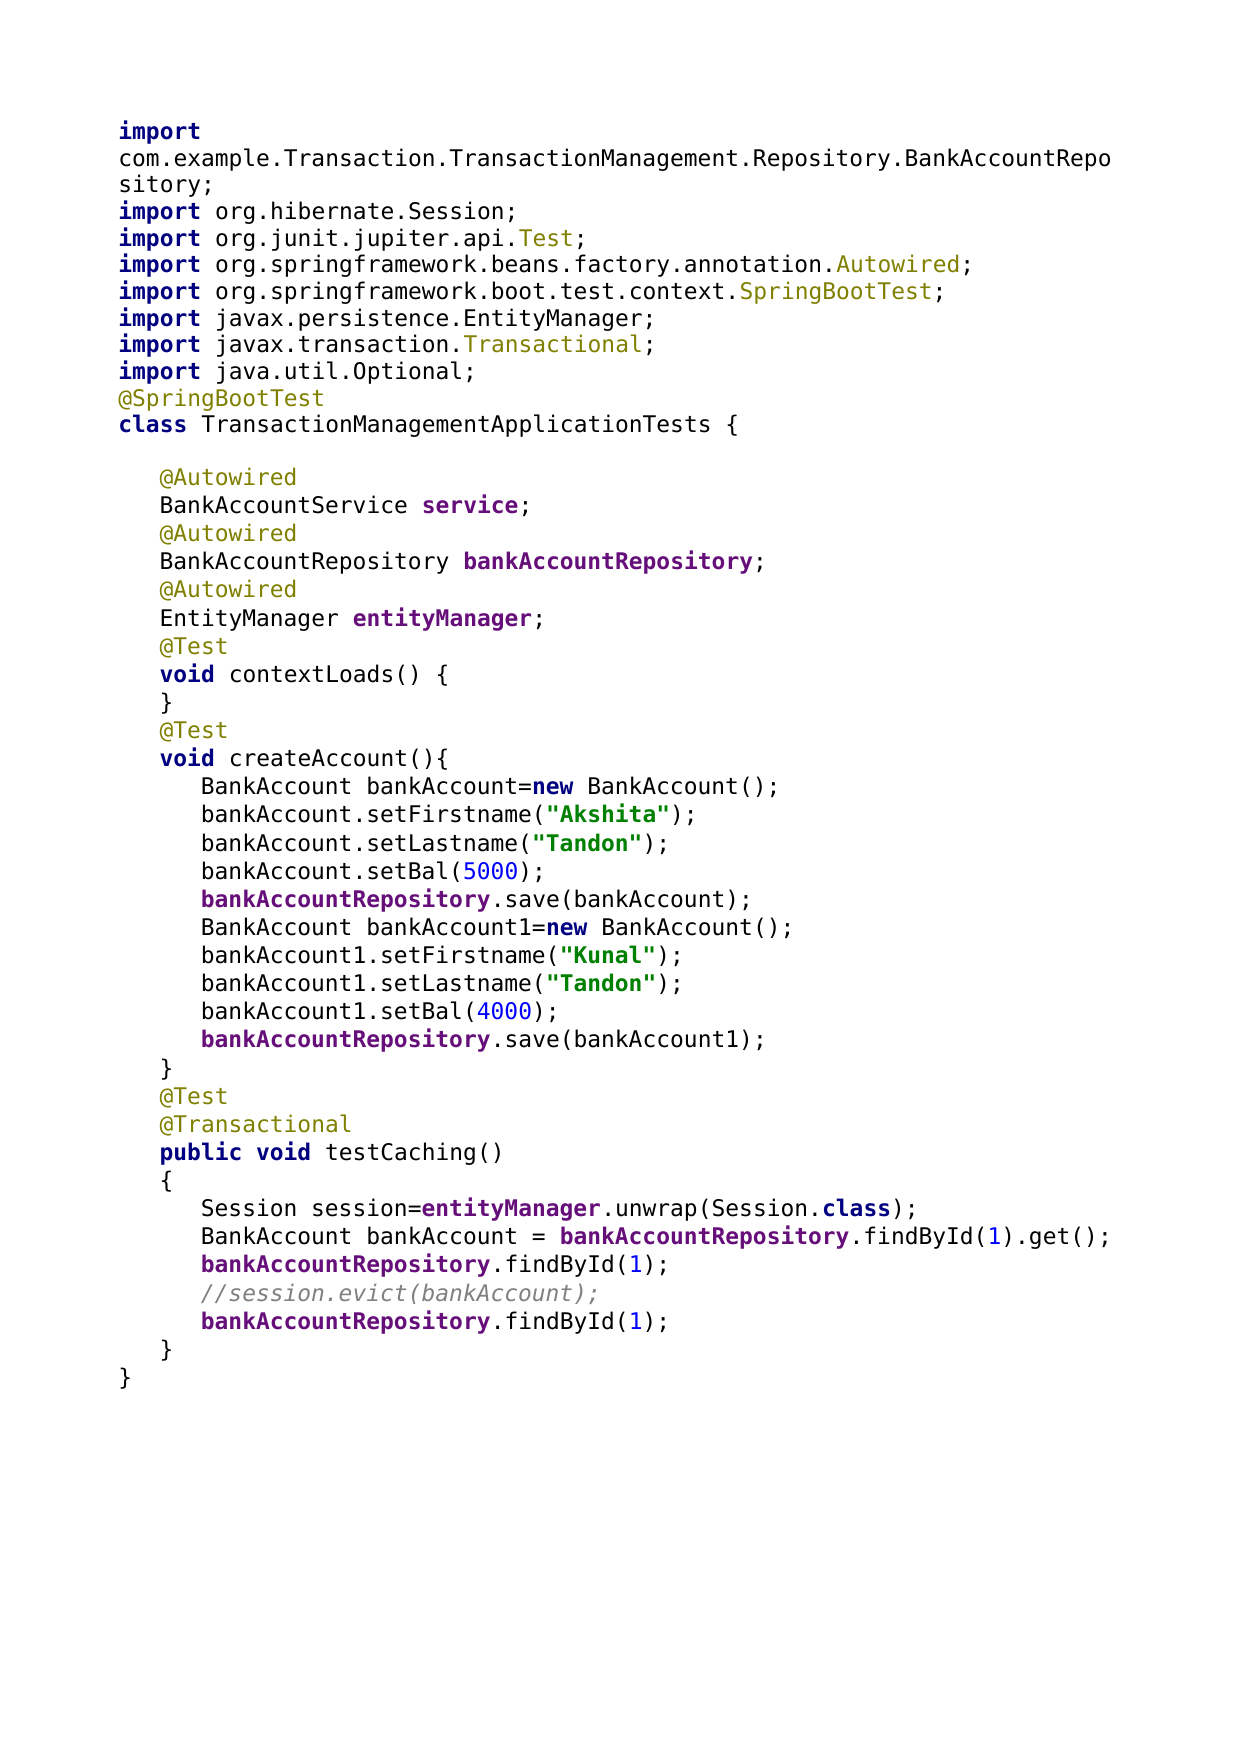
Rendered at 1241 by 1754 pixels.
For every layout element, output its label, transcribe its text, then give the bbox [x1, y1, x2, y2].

text @SpringBootTest [118, 385, 1122, 411]
text import javax.transaction.Transactional; [118, 331, 1122, 358]
text @Autowired [118, 577, 1122, 605]
text //session.evict(bankAccount); [118, 1280, 1122, 1308]
text BankAccount bankAccount1=new BankAccount(); [118, 914, 1122, 942]
text } [118, 689, 1122, 717]
text import org.springframework.beans.factory.annotation.Autowired; [118, 251, 1122, 278]
text Session session=entityManager.unwrap(Session.class); [118, 1195, 1122, 1223]
text bankAccountRepository.findById(1); [118, 1308, 1122, 1336]
text } [118, 1055, 1122, 1083]
text bankAccount.setBal(5000); [118, 858, 1122, 886]
text import org.hibernate.Session; [118, 198, 1122, 225]
text BankAccount bankAccount = bankAccountRepository.findById(1).get(); [118, 1223, 1122, 1252]
text bankAccount1.setLastname("Tandon"); [118, 970, 1122, 998]
text import org.junit.jupiter.api.Test; [118, 225, 1122, 251]
text @Transactional [118, 1111, 1122, 1139]
text import org.springframework.boot.test.context.SpringBootTest; [118, 278, 1122, 305]
text EntityManager entityManager; [118, 605, 1122, 633]
text bankAccount1.setFirstname("Kunal"); [118, 942, 1122, 970]
text } [118, 1336, 1122, 1364]
text void contextLoads() { [118, 661, 1122, 689]
text public void testCaching() [118, 1139, 1122, 1167]
text class TransactionManagementApplicationTests { [118, 411, 1122, 438]
text BankAccountService service; [118, 492, 1122, 520]
text @Autowired [118, 520, 1122, 548]
text @Test [118, 1083, 1122, 1111]
text import javax.persistence.EntityManager; [118, 305, 1122, 331]
text bankAccountRepository.save(bankAccount); [118, 886, 1122, 914]
text BankAccount bankAccount=new BankAccount(); [118, 773, 1122, 802]
text bankAccountRepository.save(bankAccount1); [118, 1027, 1122, 1055]
text @Test [118, 717, 1122, 745]
text bankAccount1.setBal(4000); [118, 998, 1122, 1027]
text import com.example.Transaction.TransactionManagement.Repository.BankAccountRepository; [118, 118, 1122, 198]
text bankAccount.setLastname("Tandon"); [118, 830, 1122, 858]
text import java.util.Optional; [118, 358, 1122, 385]
text { [118, 1167, 1122, 1195]
text } [118, 1364, 1122, 1391]
text bankAccount.setFirstname("Akshita"); [118, 802, 1122, 830]
text bankAccountRepository.findById(1); [118, 1252, 1122, 1280]
text @Test [118, 633, 1122, 661]
text @Autowired [118, 464, 1122, 492]
text BankAccountRepository bankAccountRepository; [118, 548, 1122, 577]
text void createAccount(){ [118, 745, 1122, 773]
